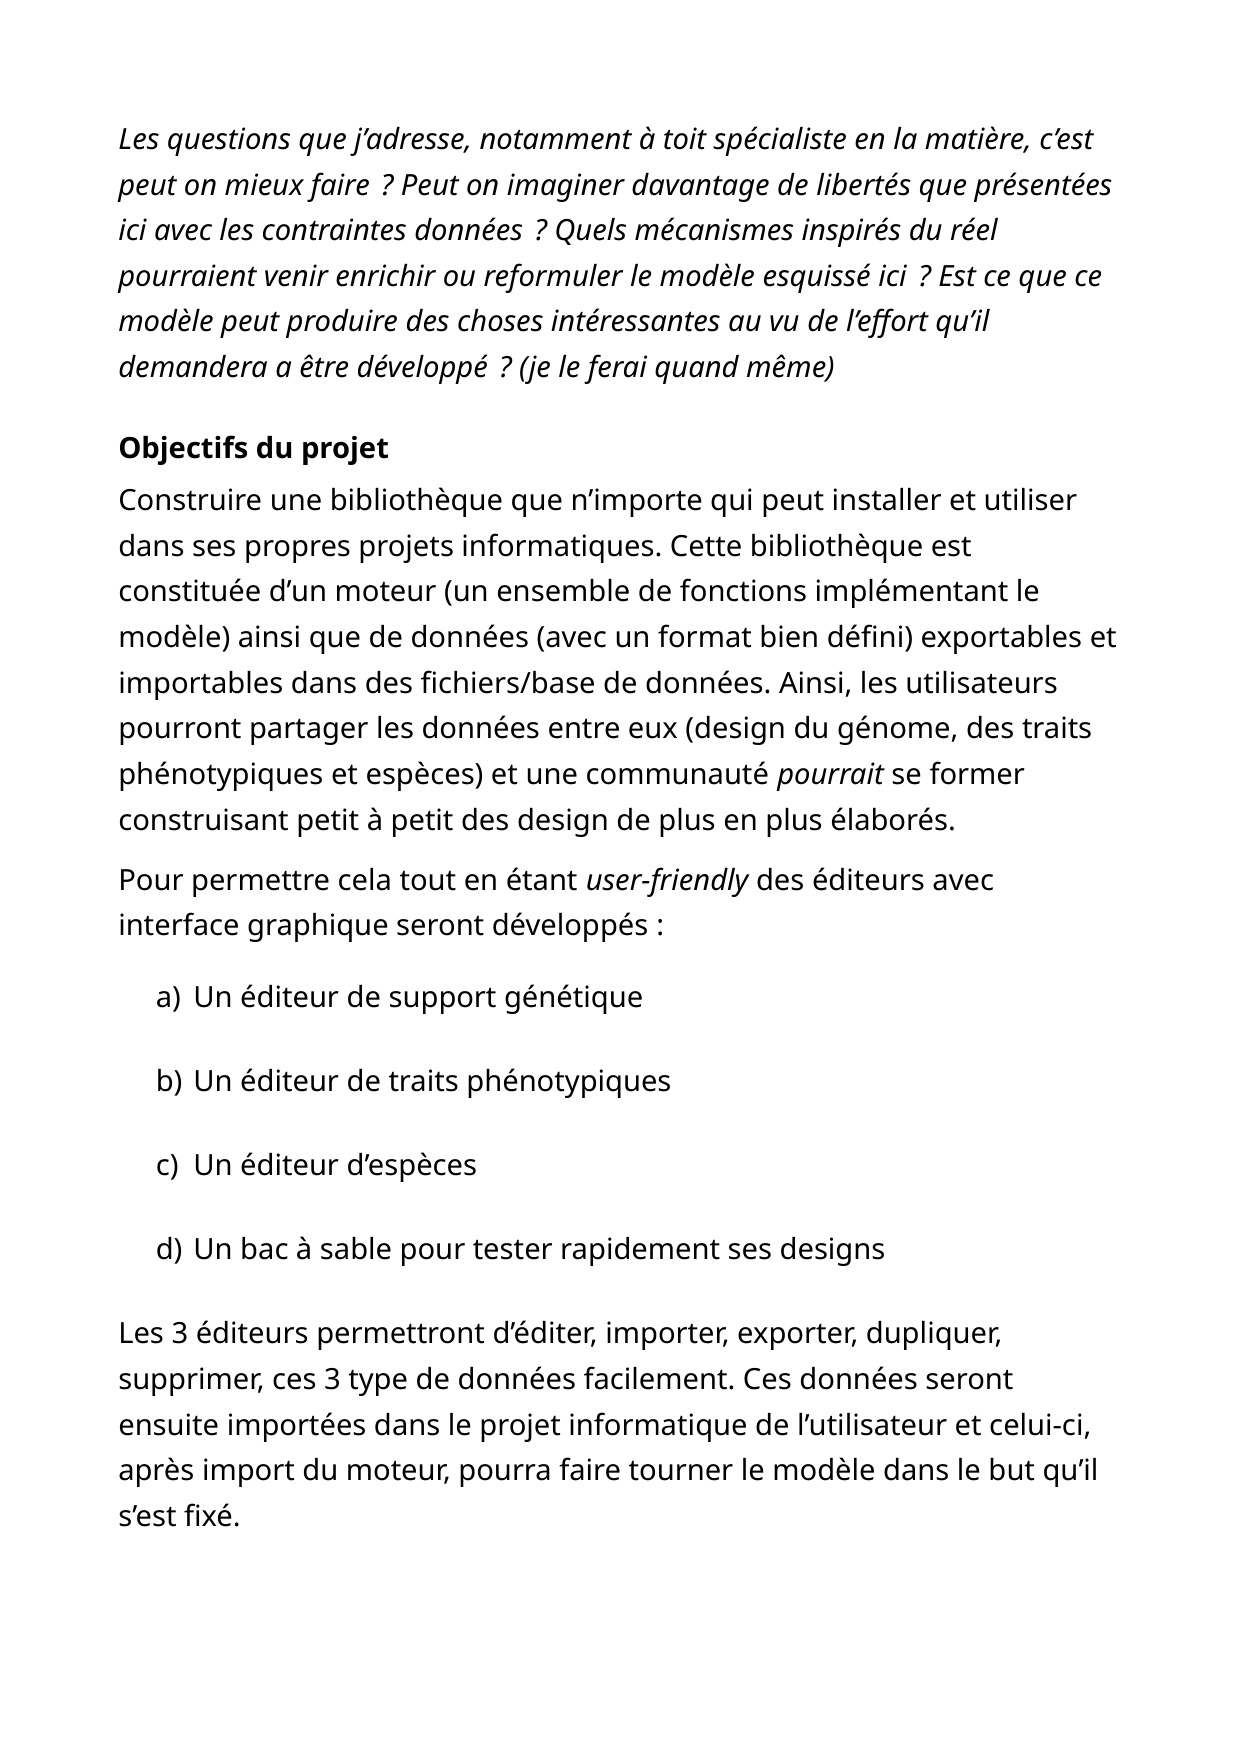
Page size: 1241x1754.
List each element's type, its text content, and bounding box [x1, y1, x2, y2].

text Les questions que j’adresse, notamment à toit spécialiste en la matière, c’est peut on mieux faire ? Peut on imaginer davantage de libertés que présentées ici avec les contraintes données ? Quels mécanismes inspirés du réel pourraient venir enrichir ou reformuler le modèle esquissé ici ? Est ce que ce modèle peut produire des choses intéressantes au vu de l’effort qu’il demandera a être développé ? (je le ferai quand même) [118, 118, 1122, 386]
list Un éditeur d’espèces [156, 1145, 1122, 1184]
text Construire une bibliothèque que n’importe qui peut installer et utiliser dans ses propres projets informatiques. Cette bibliothèque est constituée d’un moteur (un ensemble de fonctions implémentant le modèle) ainsi que de données (avec un format bien défini) exportables et importables dans des fichiers/base de données. Ainsi, les utilisateurs pourront partager les données entre eux (design du génome, des traits phénotypiques et espèces) et une communauté pourrait se former construisant petit à petit des design de plus en plus élaborés. [118, 479, 1122, 838]
text Les 3 éditeurs permettront d’éditer, importer, exporter, dupliquer, supprimer, ces 3 type de données facilement. Ces données seront ensuite importées dans le projet informatique de l’utilisateur et celui-ci, après import du moteur, pourra faire tourner le modèle dans le but qu’il s’est fixé. [118, 1313, 1122, 1535]
list Un bac à sable pour tester rapidement ses designs [156, 1229, 1122, 1268]
list Un éditeur de support génétique [156, 977, 1122, 1016]
text Pour permettre cela tout en étant user-friendly des éditeurs avec interface graphique seront développés : [118, 859, 1122, 944]
list Un éditeur de traits phénotypiques [156, 1061, 1122, 1100]
subtitle Objectifs du projet [118, 427, 1122, 467]
